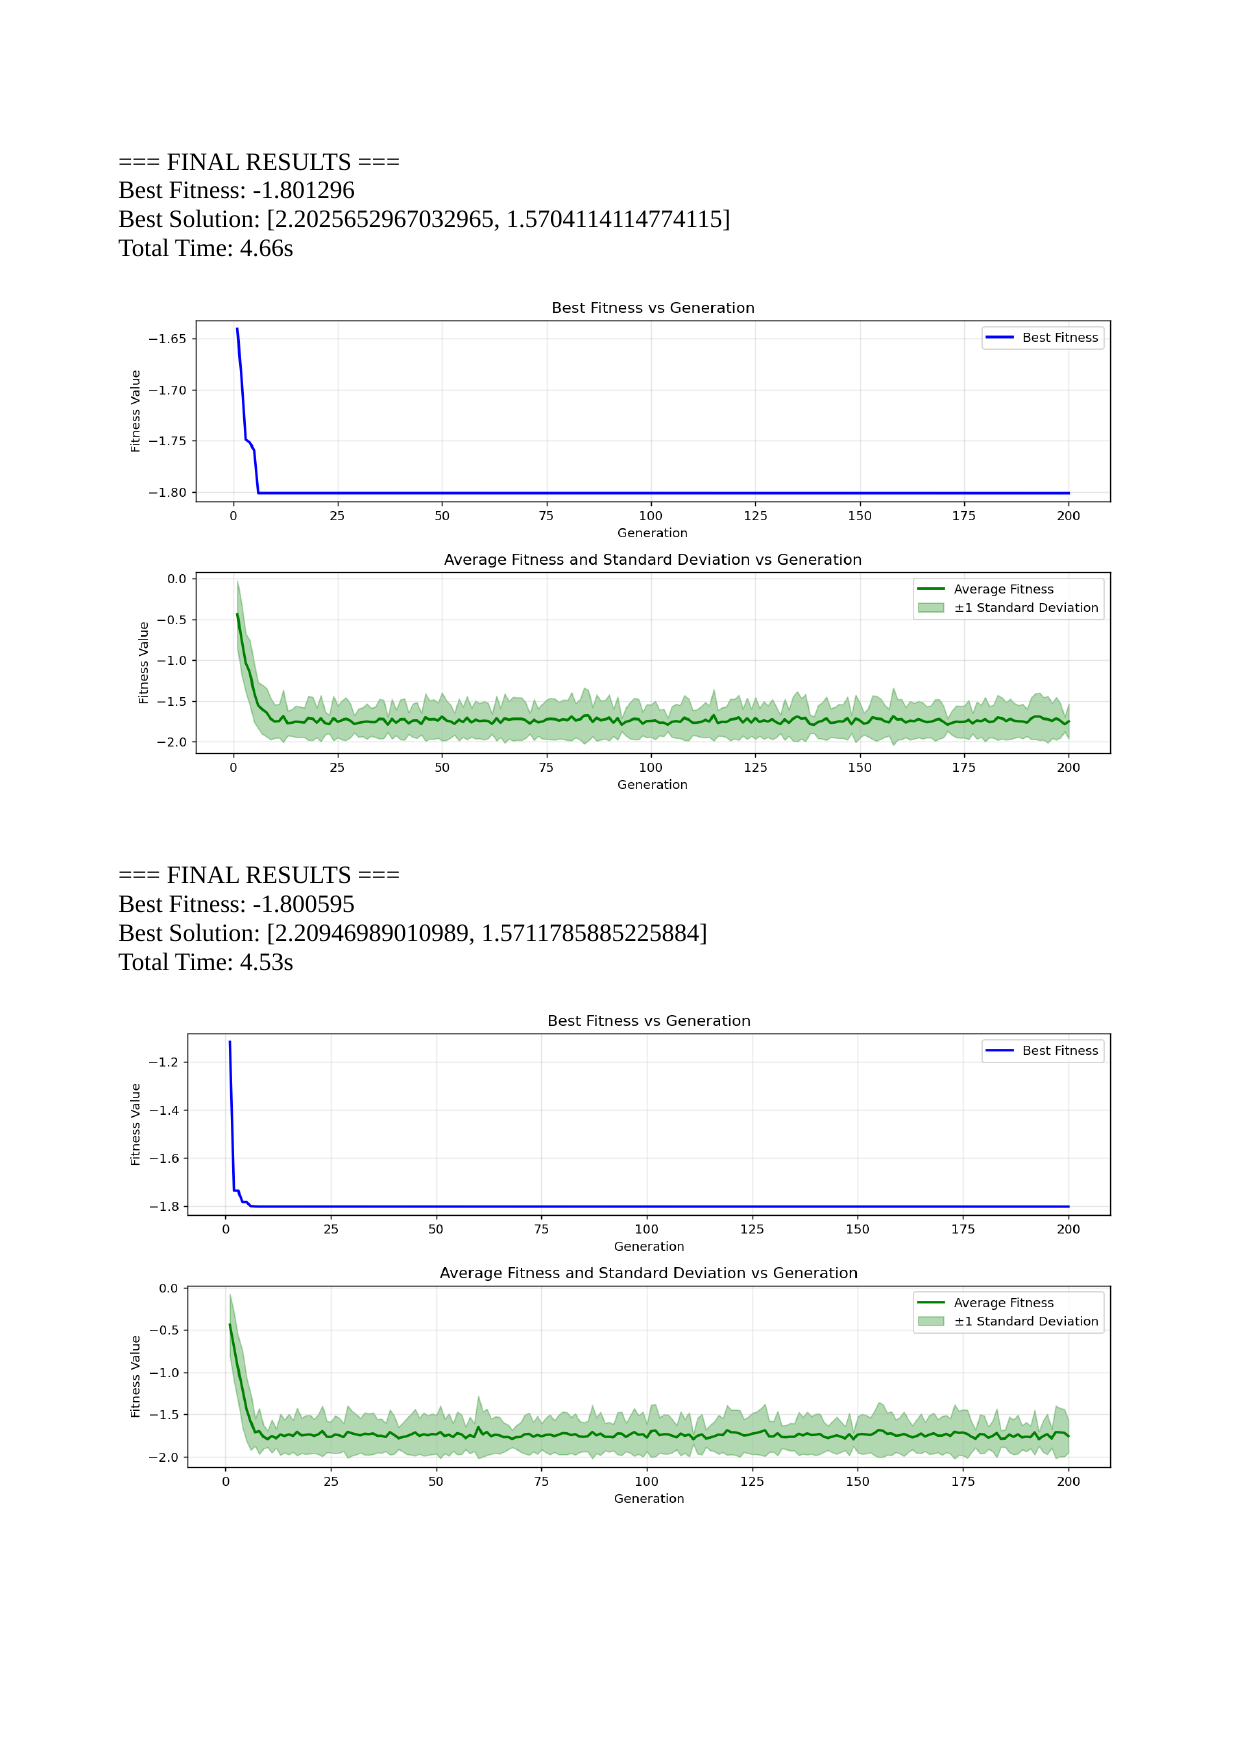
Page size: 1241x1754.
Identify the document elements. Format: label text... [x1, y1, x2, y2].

picture [118, 290, 1123, 803]
text === FINAL RESULTS === [118, 147, 1122, 176]
text Best Fitness: -1.801296 [118, 176, 1122, 204]
text Best Solution: [2.2025652967032965, 1.5704114114774115] [118, 204, 1122, 233]
text Total Time: 4.66s [118, 233, 1122, 262]
text Best Fitness: -1.800595 [118, 889, 1122, 918]
text Best Solution: [2.20946989010989, 1.5711785885225884] [118, 918, 1122, 947]
picture [118, 1004, 1123, 1517]
text === FINAL RESULTS === [118, 860, 1122, 889]
text Total Time: 4.53s [118, 947, 1122, 975]
